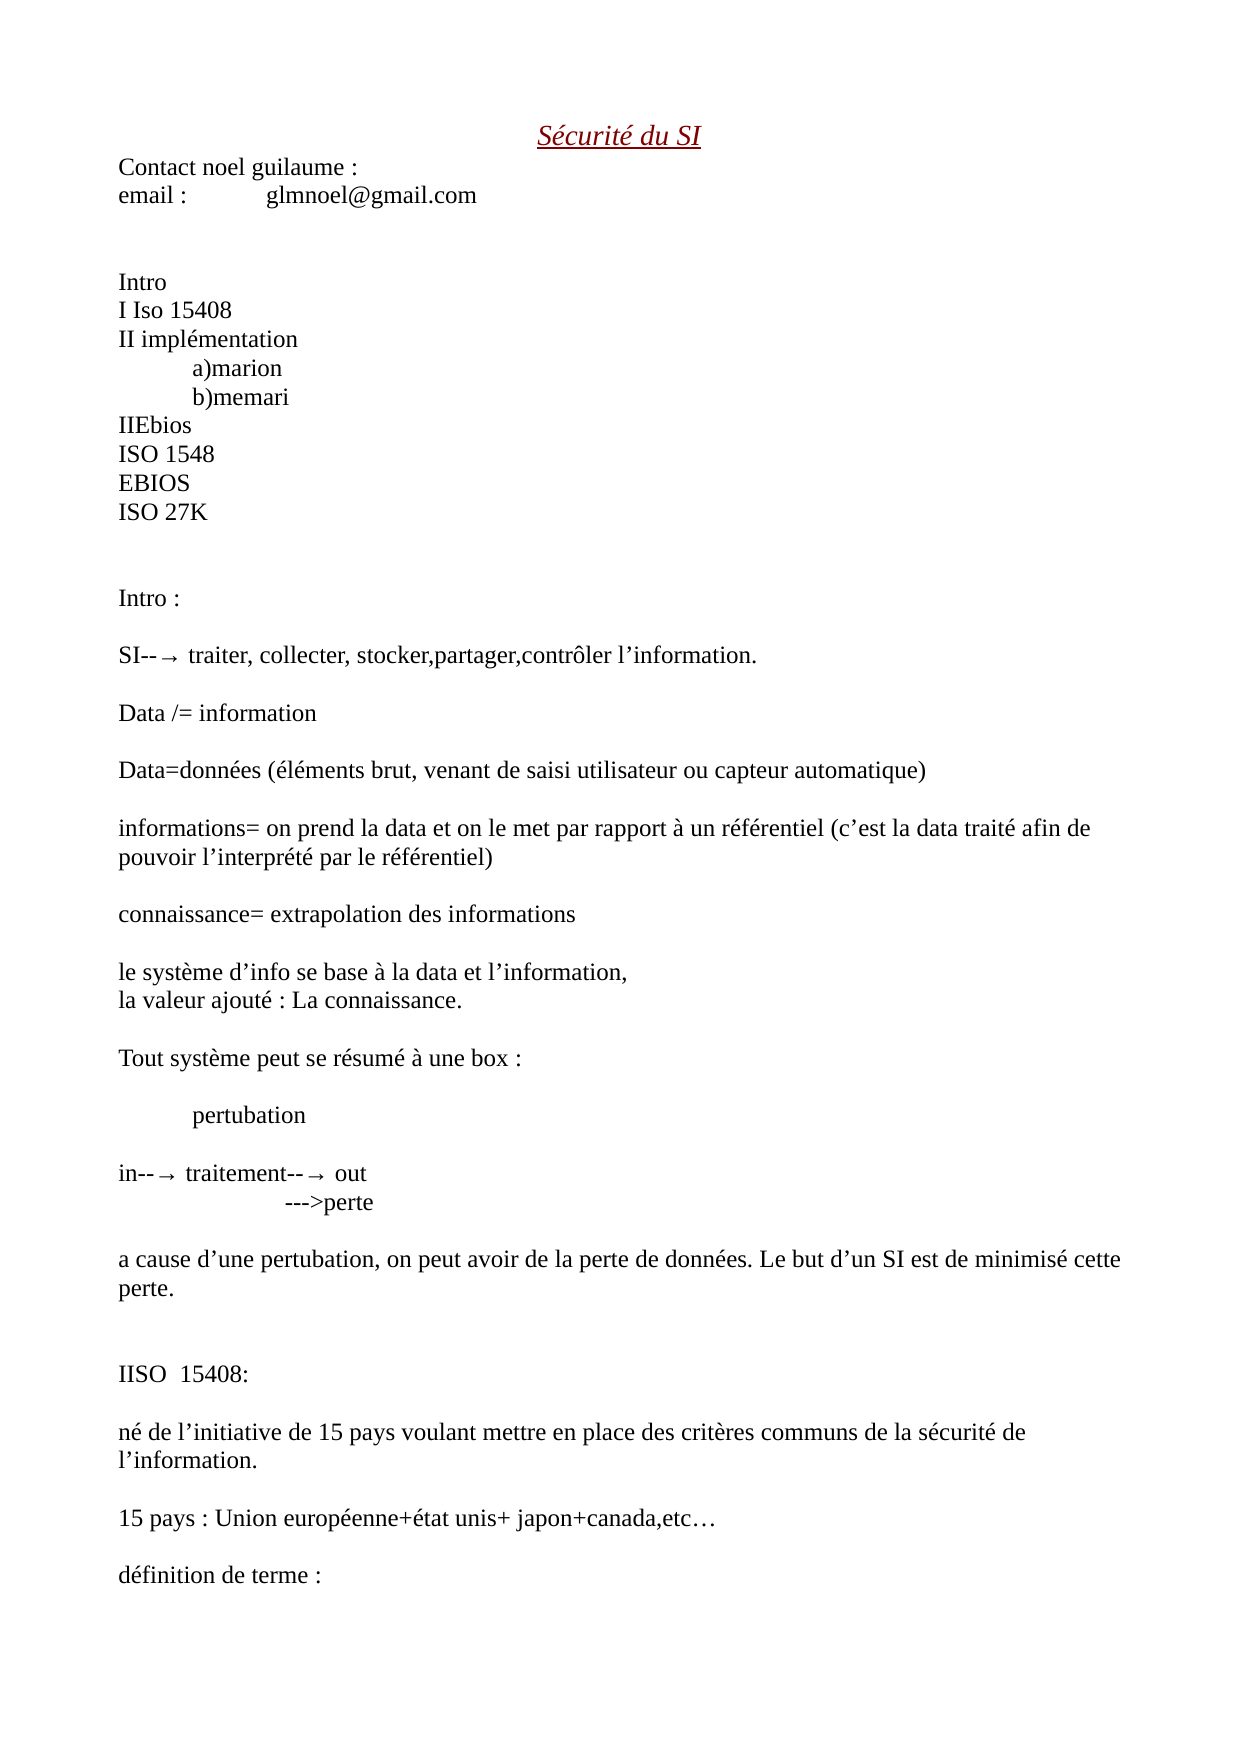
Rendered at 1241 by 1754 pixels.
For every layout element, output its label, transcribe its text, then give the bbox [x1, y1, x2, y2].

text Intro : [118, 583, 1122, 612]
text EBIOS [118, 468, 1122, 497]
text Data=données (éléments brut, venant de saisi utilisateur ou capteur automatique) [118, 755, 1122, 784]
text 15 pays : Union européenne+état unis+ japon+canada,etc… [118, 1503, 1122, 1532]
text Tout système peut se résumé à une box : [118, 1043, 1122, 1072]
text email : glmnoel@gmail.com [118, 180, 1122, 209]
text informations= on prend la data et on le met par rapport à un référentiel (c’est la data traité afin de pouvoir l’interprété par le référentiel) [118, 813, 1122, 870]
text connaissance= extrapolation des informations [118, 899, 1122, 928]
text a)marion [118, 353, 1122, 382]
text le système d’info se base à la data et l’information, [118, 957, 1122, 985]
text II implémentation [118, 324, 1122, 353]
text définition de terme : [118, 1560, 1122, 1589]
text Sécurité du SI [118, 118, 1122, 152]
text a cause d’une pertubation, on peut avoir de la perte de données. Le but d’un SI est de minimisé cette perte. [118, 1244, 1122, 1302]
text b)memari [118, 382, 1122, 410]
text --->perte [118, 1187, 1122, 1215]
text ISO 27K [118, 497, 1122, 525]
text né de l’initiative de 15 pays voulant mettre en place des critères communs de la sécurité de l’information. [118, 1417, 1122, 1474]
text IIEbios [118, 410, 1122, 439]
text la valeur ajouté : La connaissance. [118, 985, 1122, 1014]
text SI--→ traiter, collecter, stocker,partager,contrôler l’information. [118, 640, 1122, 669]
text Data /= information [118, 698, 1122, 727]
text ISO 1548 [118, 439, 1122, 468]
text I Iso 15408 [118, 295, 1122, 324]
text Contact noel guilaume : [118, 152, 1122, 180]
text Intro [118, 267, 1122, 295]
text in--→ traitement--→ out [118, 1158, 1122, 1187]
text pertubation [118, 1100, 1122, 1129]
text IISO 15408: [118, 1359, 1122, 1388]
